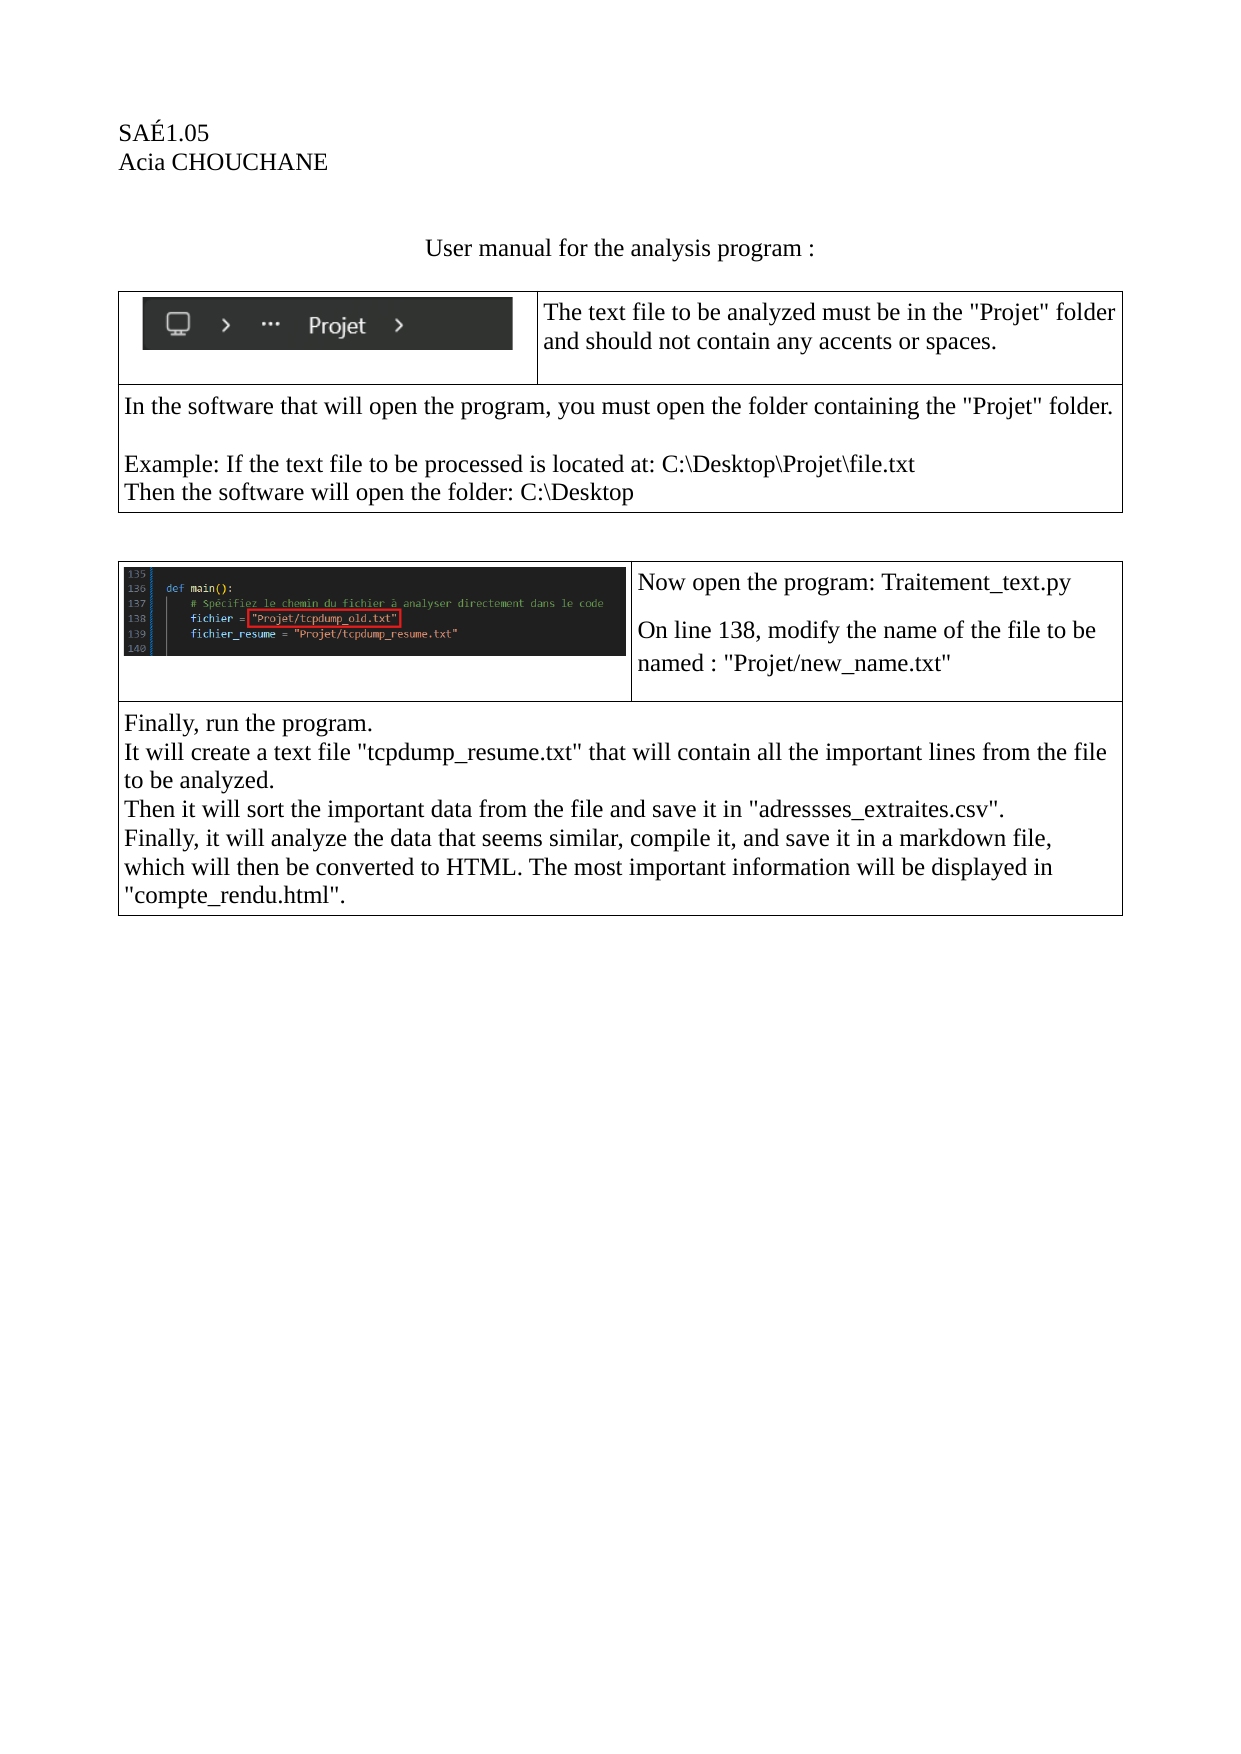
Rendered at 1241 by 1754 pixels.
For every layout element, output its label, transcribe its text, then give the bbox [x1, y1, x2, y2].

table_header [119, 292, 537, 384]
text Acia CHOUCHANE [118, 147, 1122, 176]
picture [123, 567, 626, 656]
text SAÉ1.05 [118, 118, 1122, 147]
table_header The text file to be analyzed must be in the "Projet" folder and should not contain any accents or spaces. [538, 292, 1122, 384]
table_header [119, 562, 631, 701]
table_cell In the software that will open the program, you must open the folder containing the "Projet" folder. Example: If the text file to be processed is located at: C:\Desktop\Projet\file.txt Then the software will open the folder: C:\Desktop [119, 385, 1122, 512]
table_header Now open the program: Traitement_text.py On line 138, modify the name of the file to be named : "Projet/new_name.txt" [632, 562, 1122, 701]
picture [142, 297, 513, 350]
text User manual for the analysis program : [118, 233, 1122, 262]
table_cell Finally, run the program. It will create a text file "tcpdump_resume.txt" that will contain all the important lines from the file to be analyzed. Then it will sort the important data from the file and save it in "adressses_extraites.csv". Finally, it will analyze the data that seems similar, compile it, and save it in a markdown file, which will then be converted to HTML. The most important information will be displayed in "compte_rendu.html". [119, 702, 1122, 915]
